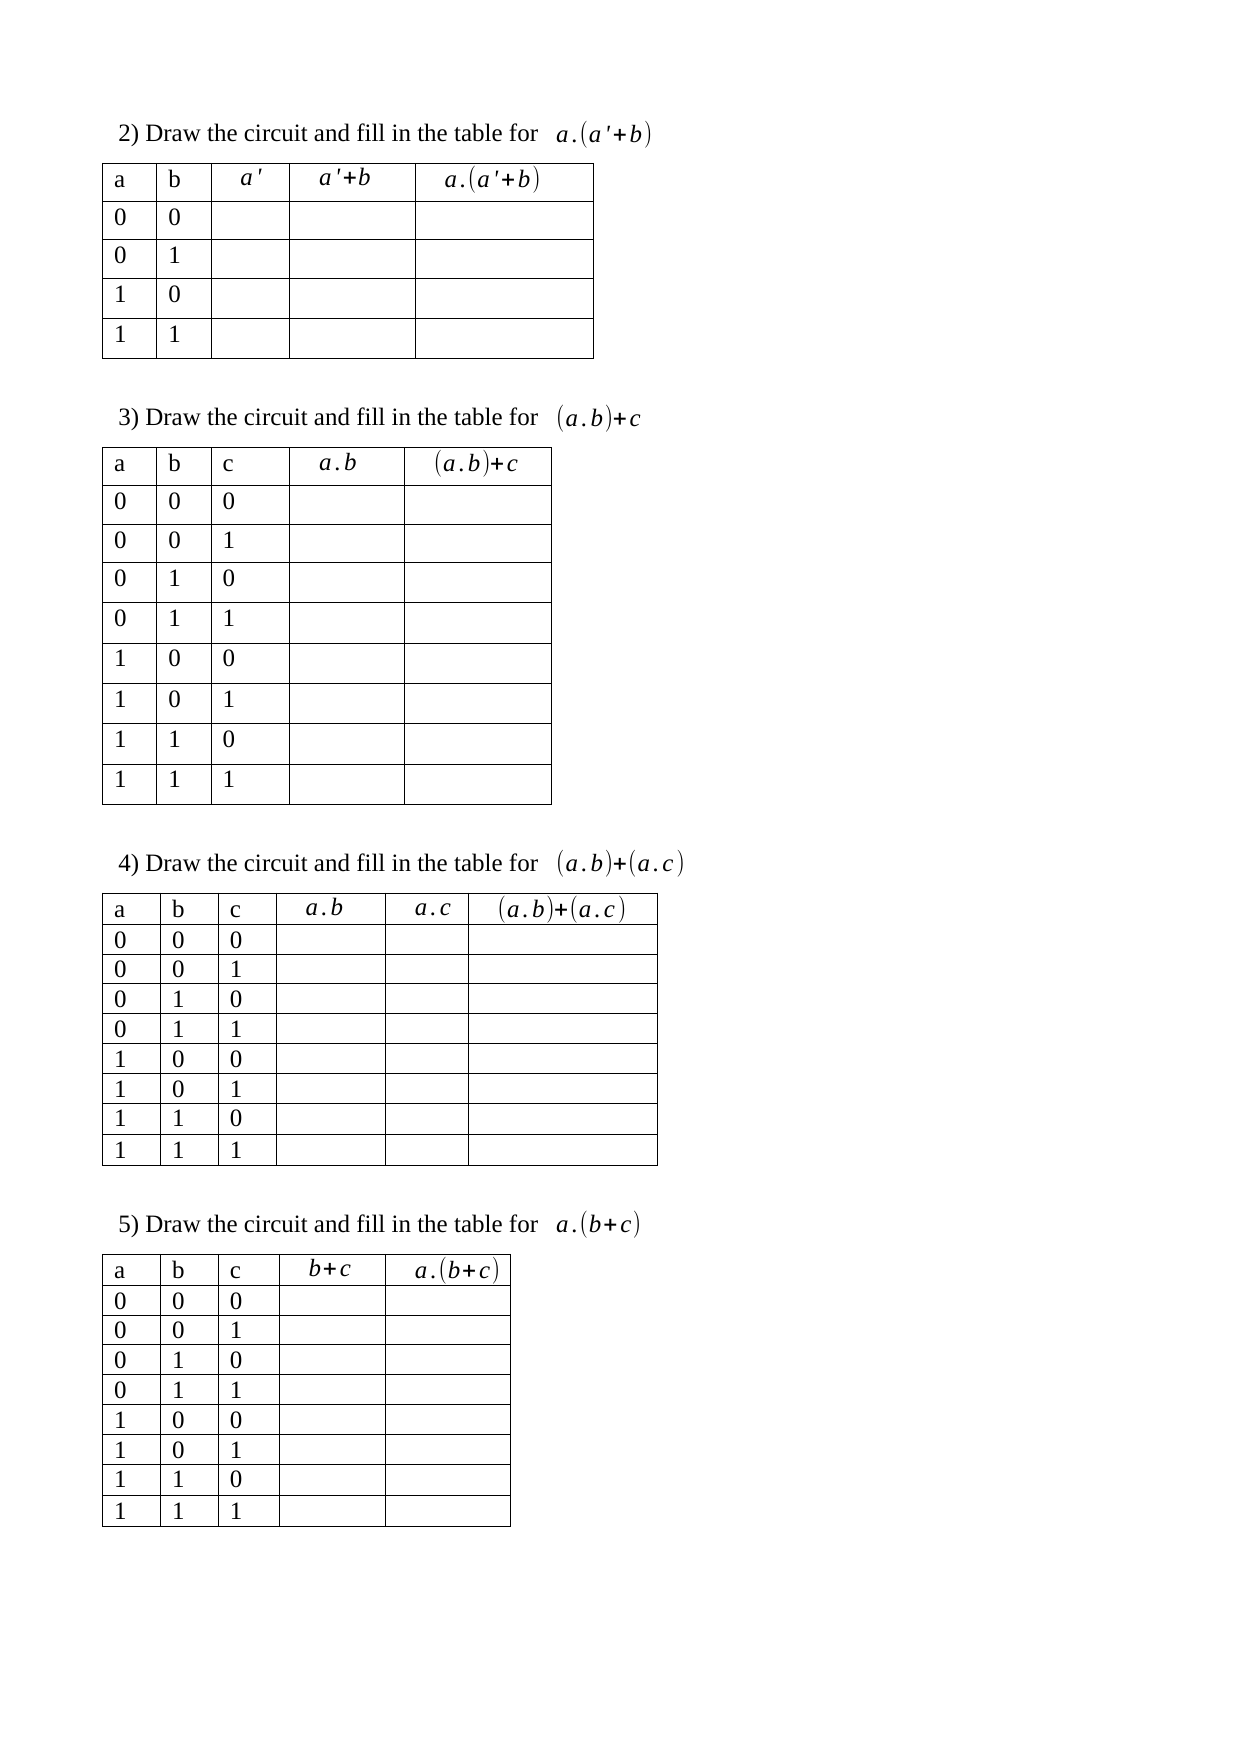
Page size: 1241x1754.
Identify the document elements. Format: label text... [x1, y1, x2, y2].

table_cell 1 [157, 319, 211, 358]
table_cell 0 [161, 1286, 218, 1314]
table_cell 0 [103, 1375, 160, 1404]
text 5) Draw the circuit and fill in the table for [118, 1209, 1122, 1239]
table_cell 1 [157, 724, 211, 763]
text 3) Draw the circuit and fill in the table for [118, 402, 1122, 433]
table_cell 0 [161, 955, 218, 983]
table_cell 1 [103, 1135, 160, 1165]
table_cell 0 [219, 984, 276, 1013]
table_cell 0 [103, 1345, 160, 1374]
table_cell [469, 1014, 657, 1043]
table_cell [386, 1135, 468, 1165]
table_cell 0 [103, 240, 156, 278]
table_cell [290, 644, 404, 683]
table_cell 0 [161, 1074, 218, 1102]
table_cell 1 [157, 563, 211, 602]
table_cell 0 [212, 644, 289, 683]
table_cell [290, 765, 404, 804]
table_cell [212, 319, 289, 358]
table_cell 1 [161, 1345, 218, 1374]
table_cell [405, 724, 551, 763]
table_cell [405, 684, 551, 723]
table_header [386, 1255, 510, 1285]
table_cell 1 [103, 279, 156, 318]
table_cell 0 [157, 202, 211, 239]
table_cell [212, 202, 289, 239]
table_cell 0 [103, 955, 160, 983]
table_cell 1 [161, 1496, 218, 1526]
table_header [469, 894, 657, 924]
table_cell 1 [212, 603, 289, 642]
table_cell [386, 1286, 510, 1314]
table_cell 0 [103, 603, 156, 642]
table_header [416, 164, 593, 201]
table_cell 0 [103, 563, 156, 602]
table_cell 1 [103, 684, 156, 723]
table_cell 0 [157, 486, 211, 524]
table_cell [405, 765, 551, 804]
table_cell [290, 279, 415, 318]
table_cell [405, 486, 551, 524]
table_cell [280, 1286, 385, 1314]
text 2) Draw the circuit and fill in the table for [118, 118, 1122, 148]
table_cell [469, 1135, 657, 1165]
table_cell [277, 1074, 385, 1102]
table_cell 0 [219, 1044, 276, 1073]
table_cell [386, 1375, 510, 1404]
table_cell [386, 1496, 510, 1526]
table_cell 1 [103, 1465, 160, 1495]
table_cell [469, 955, 657, 983]
table_cell 1 [161, 1104, 218, 1134]
table_cell 0 [103, 1286, 160, 1314]
table_cell 1 [103, 724, 156, 763]
table_cell [416, 240, 593, 278]
table_cell 1 [219, 955, 276, 983]
table_cell 1 [212, 684, 289, 723]
table_cell 1 [161, 1135, 218, 1165]
table_cell 1 [212, 525, 289, 562]
table_cell 0 [212, 563, 289, 602]
table_header c [219, 894, 276, 924]
table_cell 1 [103, 1496, 160, 1526]
table_header c [212, 448, 289, 485]
table_header a [103, 448, 156, 485]
table_cell 1 [103, 1405, 160, 1434]
table_cell [280, 1435, 385, 1463]
table_cell 0 [161, 1435, 218, 1463]
table_cell 1 [219, 1135, 276, 1165]
table_header b [157, 164, 211, 201]
table_cell 1 [161, 1465, 218, 1495]
table_cell 0 [103, 525, 156, 562]
table_cell [212, 240, 289, 278]
table_cell 0 [103, 202, 156, 239]
table_header [280, 1255, 385, 1285]
table_cell 1 [103, 1104, 160, 1134]
table_cell 0 [212, 724, 289, 763]
table_header a [103, 1255, 160, 1285]
table_cell [386, 1104, 468, 1134]
table_cell 0 [219, 1465, 279, 1495]
table_header [290, 164, 415, 201]
table_cell 1 [157, 603, 211, 642]
table_cell [277, 925, 385, 953]
table_cell [386, 1435, 510, 1463]
table_cell [386, 925, 468, 953]
text 4) Draw the circuit and fill in the table for [118, 848, 1122, 878]
table_cell [280, 1465, 385, 1495]
table_cell [386, 1044, 468, 1073]
table_header b [157, 448, 211, 485]
table_cell 1 [219, 1316, 279, 1344]
table_cell 0 [219, 1345, 279, 1374]
table_cell [405, 525, 551, 562]
table_cell 0 [157, 684, 211, 723]
table_cell [290, 563, 404, 602]
table_header [386, 894, 468, 924]
table_header [212, 164, 289, 201]
table_cell 1 [219, 1435, 279, 1463]
table_cell [277, 1104, 385, 1134]
table_cell [405, 563, 551, 602]
table_cell [280, 1375, 385, 1404]
table_cell [469, 984, 657, 1013]
table_cell 0 [103, 925, 160, 953]
table_header a [103, 164, 156, 201]
table_cell 0 [219, 925, 276, 953]
table_cell [386, 1465, 510, 1495]
table_cell 0 [219, 1405, 279, 1434]
table_cell 1 [103, 644, 156, 683]
table_cell 1 [157, 240, 211, 278]
table_cell [416, 279, 593, 318]
table_cell 0 [103, 1316, 160, 1344]
table_cell 1 [103, 765, 156, 804]
table_cell [386, 1405, 510, 1434]
table_cell [277, 1135, 385, 1165]
table_cell [290, 240, 415, 278]
table_cell 1 [219, 1496, 279, 1526]
table_cell 0 [161, 1044, 218, 1073]
table_cell 1 [103, 1044, 160, 1073]
table_cell [290, 603, 404, 642]
table_cell 1 [219, 1014, 276, 1043]
table_cell 1 [161, 984, 218, 1013]
table_cell [386, 955, 468, 983]
table_cell 0 [212, 486, 289, 524]
table_cell [212, 279, 289, 318]
table_cell [277, 984, 385, 1013]
table_cell [386, 1014, 468, 1043]
table_cell [290, 202, 415, 239]
table_cell [277, 955, 385, 983]
table_cell [290, 684, 404, 723]
table_cell [290, 486, 404, 524]
table_cell 0 [157, 525, 211, 562]
table_header a [103, 894, 160, 924]
table_cell 1 [161, 1375, 218, 1404]
table_cell [386, 1316, 510, 1344]
table_cell 0 [103, 1014, 160, 1043]
table_cell [416, 202, 593, 239]
table_cell [469, 1074, 657, 1102]
table_cell [290, 525, 404, 562]
table_cell 0 [219, 1104, 276, 1134]
table_cell 0 [161, 925, 218, 953]
table_cell 1 [103, 1435, 160, 1463]
table_cell [280, 1405, 385, 1434]
table_cell 0 [161, 1316, 218, 1344]
table_cell [469, 1044, 657, 1073]
table_cell [290, 724, 404, 763]
table_cell [405, 644, 551, 683]
table_cell 1 [219, 1375, 279, 1404]
table_header [290, 448, 404, 485]
table_cell 0 [219, 1286, 279, 1314]
table_cell [280, 1345, 385, 1374]
table_cell [405, 603, 551, 642]
table_header b [161, 894, 218, 924]
table_cell 1 [161, 1014, 218, 1043]
table_cell [280, 1496, 385, 1526]
table_header [277, 894, 385, 924]
table_cell [416, 319, 593, 358]
table_cell 1 [103, 319, 156, 358]
table_cell [469, 1104, 657, 1134]
table_header [405, 448, 551, 485]
table_cell [290, 319, 415, 358]
table_cell [277, 1044, 385, 1073]
table_cell 1 [212, 765, 289, 804]
table_cell [386, 1345, 510, 1374]
table_cell 0 [161, 1405, 218, 1434]
table_cell 0 [103, 486, 156, 524]
table_cell 1 [219, 1074, 276, 1102]
table_cell [280, 1316, 385, 1344]
table_cell 1 [157, 765, 211, 804]
table_cell 1 [103, 1074, 160, 1102]
table_cell [386, 984, 468, 1013]
table_cell 0 [157, 279, 211, 318]
table_cell 0 [103, 984, 160, 1013]
table_header b [161, 1255, 218, 1285]
table_cell [277, 1014, 385, 1043]
table_cell [469, 925, 657, 953]
table_cell 0 [157, 644, 211, 683]
table_header c [219, 1255, 279, 1285]
table_cell [386, 1074, 468, 1102]
